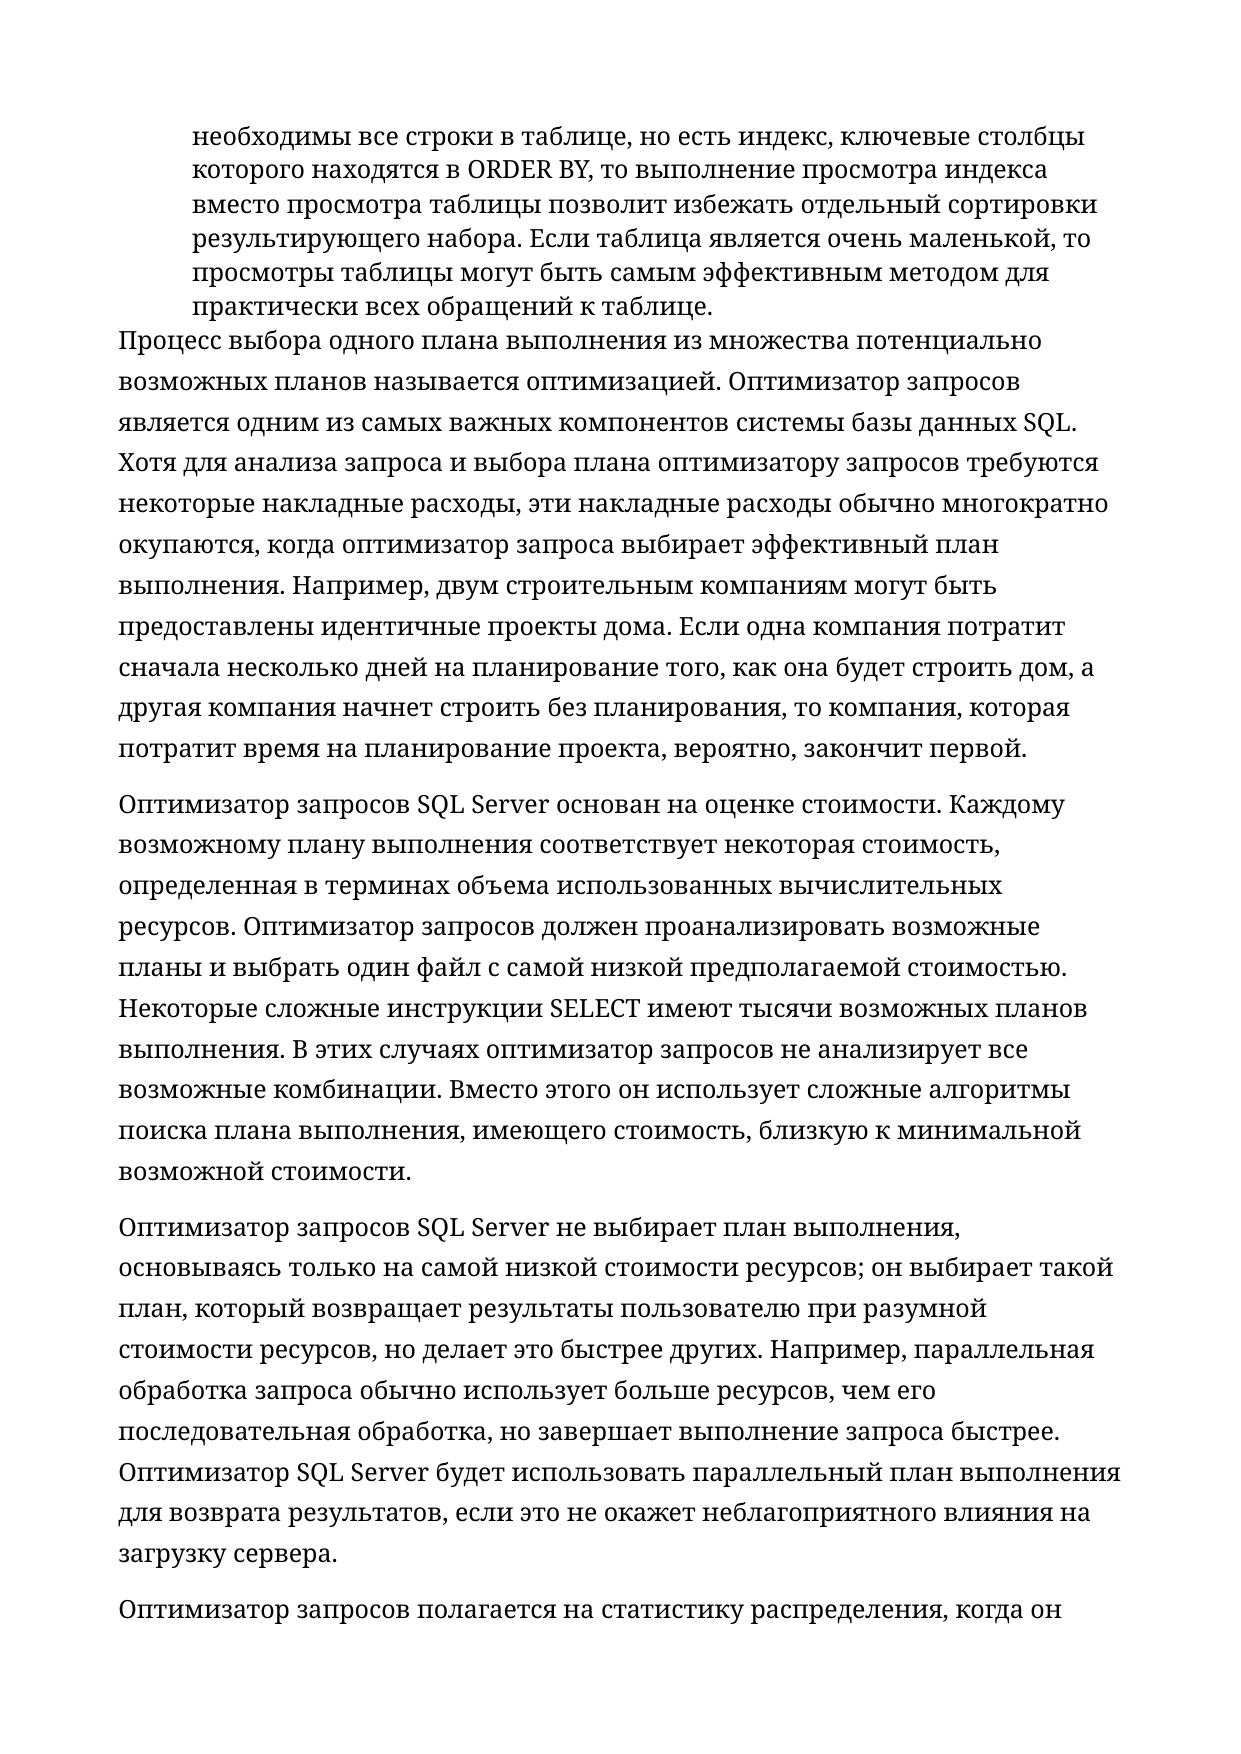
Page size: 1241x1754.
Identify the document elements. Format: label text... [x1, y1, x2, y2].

list необходимы все строки в таблице, но есть индекс, ключевые столбцы которого находятся в ORDER BY, то выполнение просмотра индекса вместо просмотра таблицы позволит избежать отдельный сортировки результирующего набора. Если таблица является очень маленькой, то просмотры таблицы могут быть самым эффективным методом для практически всех обращений к таблице. [118, 118, 1122, 322]
text Оптимизатор запросов полагается на статистику распределения, когда он [118, 1591, 1122, 1625]
text Оптимизатор запросов SQL Server основан на оценке стоимости. Каждому возможному плану выполнения соответствует некоторая стоимость, определенная в терминах объема использованных вычислительных ресурсов. Оптимизатор запросов должен проанализировать возможные планы и выбрать один файл с самой низкой предполагаемой стоимостью. Некоторые сложные инструкции SELECT имеют тысячи возможных планов выполнения. В этих случаях оптимизатор запросов не анализирует все возможные комбинации. Вместо этого он использует сложные алгоритмы поиска плана выполнения, имеющего стоимость, близкую к минимальной возможной стоимости. [118, 786, 1122, 1188]
text Оптимизатор запросов SQL Server не выбирает план выполнения, основываясь только на самой низкой стоимости ресурсов; он выбирает такой план, который возвращает результаты пользователю при разумной стоимости ресурсов, но делает это быстрее других. Например, параллельная обработка запроса обычно использует больше ресурсов, чем его последовательная обработка, но завершает выполнение запроса быстрее. Оптимизатор SQL Server будет использовать параллельный план выполнения для возврата результатов, если это не окажет неблагоприятного влияния на загрузку сервера. [118, 1209, 1122, 1570]
text Процесс выбора одного плана выполнения из множества потенциально возможных планов называется оптимизацией. Оптимизатор запросов является одним из самых важных компонентов системы базы данных SQL. Хотя для анализа запроса и выбора плана оптимизатору запросов требуются некоторые накладные расходы, эти накладные расходы обычно многократно окупаются, когда оптимизатор запроса выбирает эффективный план выполнения. Например, двум строительным компаниям могут быть предоставлены идентичные проекты дома. Если одна компания потратит сначала несколько дней на планирование того, как она будет строить дом, а другая компания начнет строить без планирования, то компания, которая потратит время на планирование проекта, вероятно, закончит первой. [118, 322, 1122, 765]
